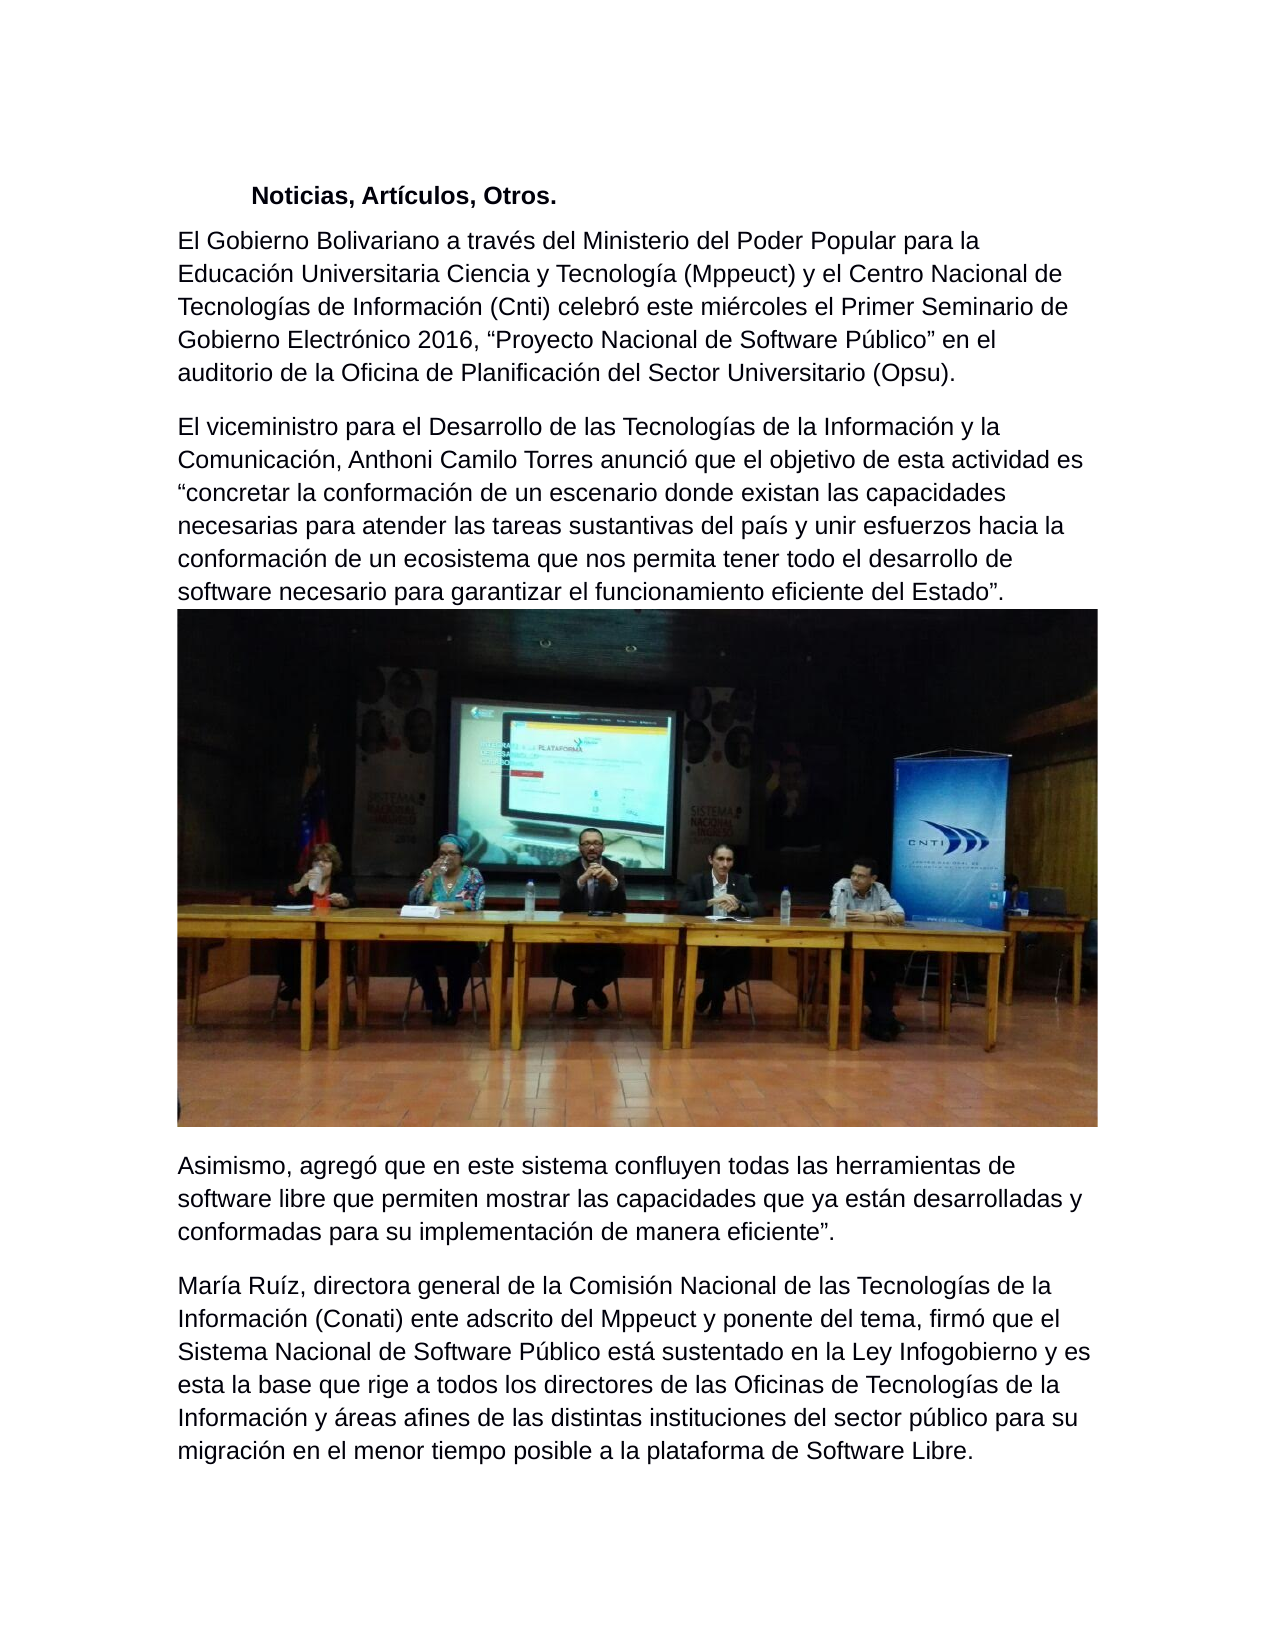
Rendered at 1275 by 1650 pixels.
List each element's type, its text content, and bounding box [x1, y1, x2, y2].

text El viceministro para el Desarrollo de las Tecnologías de la Información y la Comunicación, Anthoni Camilo Torres anunció que el objetivo de esta actividad es “concretar la conformación de un escenario donde existan las capacidades necesarias para atender las tareas sustantivas del país y unir esfuerzos hacia la conformación de un ecosistema que nos permita tener todo el desarrollo de software necesario para garantizar el funcionamiento eficiente del Estado”. [177, 412, 1098, 609]
text Asimismo, agregó que en este sistema confluyen todas las herramientas de software libre que permiten mostrar las capacidades que ya están desarrolladas y conformadas para su implementación de manera eficiente”. [177, 1151, 1098, 1246]
text El Gobierno Bolivariano a través del Ministerio del Poder Popular para la Educación Universitaria Ciencia y Tecnología (Mppeuct) y el Centro Nacional de Tecnologías de Información (Cnti) celebró este miércoles el Primer Seminario de Gobierno Electrónico 2016, “Proyecto Nacional de Software Público” en el auditorio de la Oficina de Planificación del Sector Universitario (Opsu). [177, 226, 1098, 387]
picture [177, 609, 1098, 1127]
text María Ruíz, directora general de la Comisión Nacional de las Tecnologías de la Información (Conati) ente adscrito del Mppeuct y ponente del tema, firmó que el Sistema Nacional de Software Público está sustentado en la Ley Infogobierno y es esta la base que rige a todos los directores de las Oficinas de Tecnologías de la Información y áreas afines de las distintas instituciones del sector público para su migración en el menor tiempo posible a la plataforma de Software Libre. [177, 1271, 1098, 1465]
subtitle Noticias, Artículos, Otros. [177, 148, 1098, 210]
